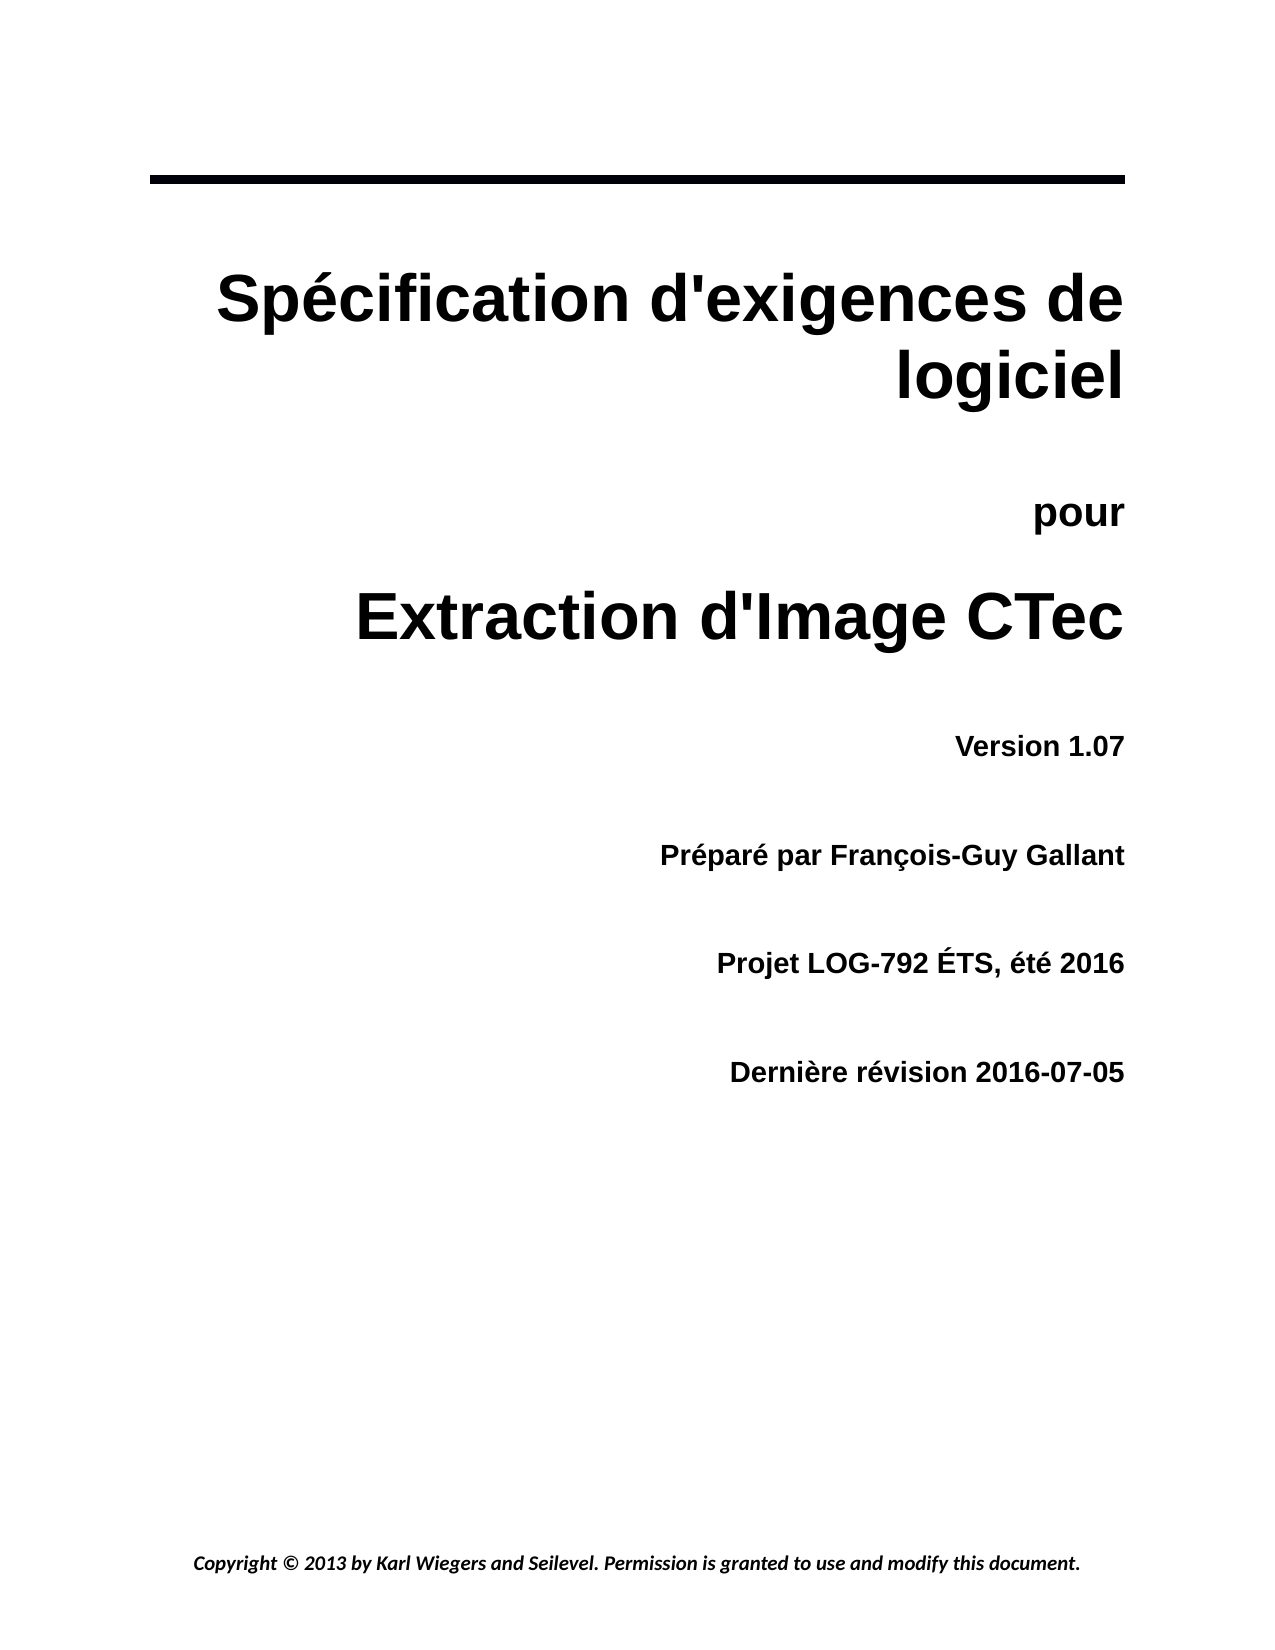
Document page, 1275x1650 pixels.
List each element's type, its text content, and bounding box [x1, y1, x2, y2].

title pour [150, 488, 1125, 536]
text Dernière révision 2016-07-05 [150, 1054, 1125, 1088]
text Projet LOG-792 ÉTS, été 2016 [150, 946, 1125, 979]
title Spécification d'exigences de logiciel [150, 259, 1125, 413]
text Préparé par François-Guy Gallant [150, 837, 1125, 871]
title Extraction d'Image CTec [150, 577, 1125, 654]
text Version 1.07 [150, 729, 1125, 762]
